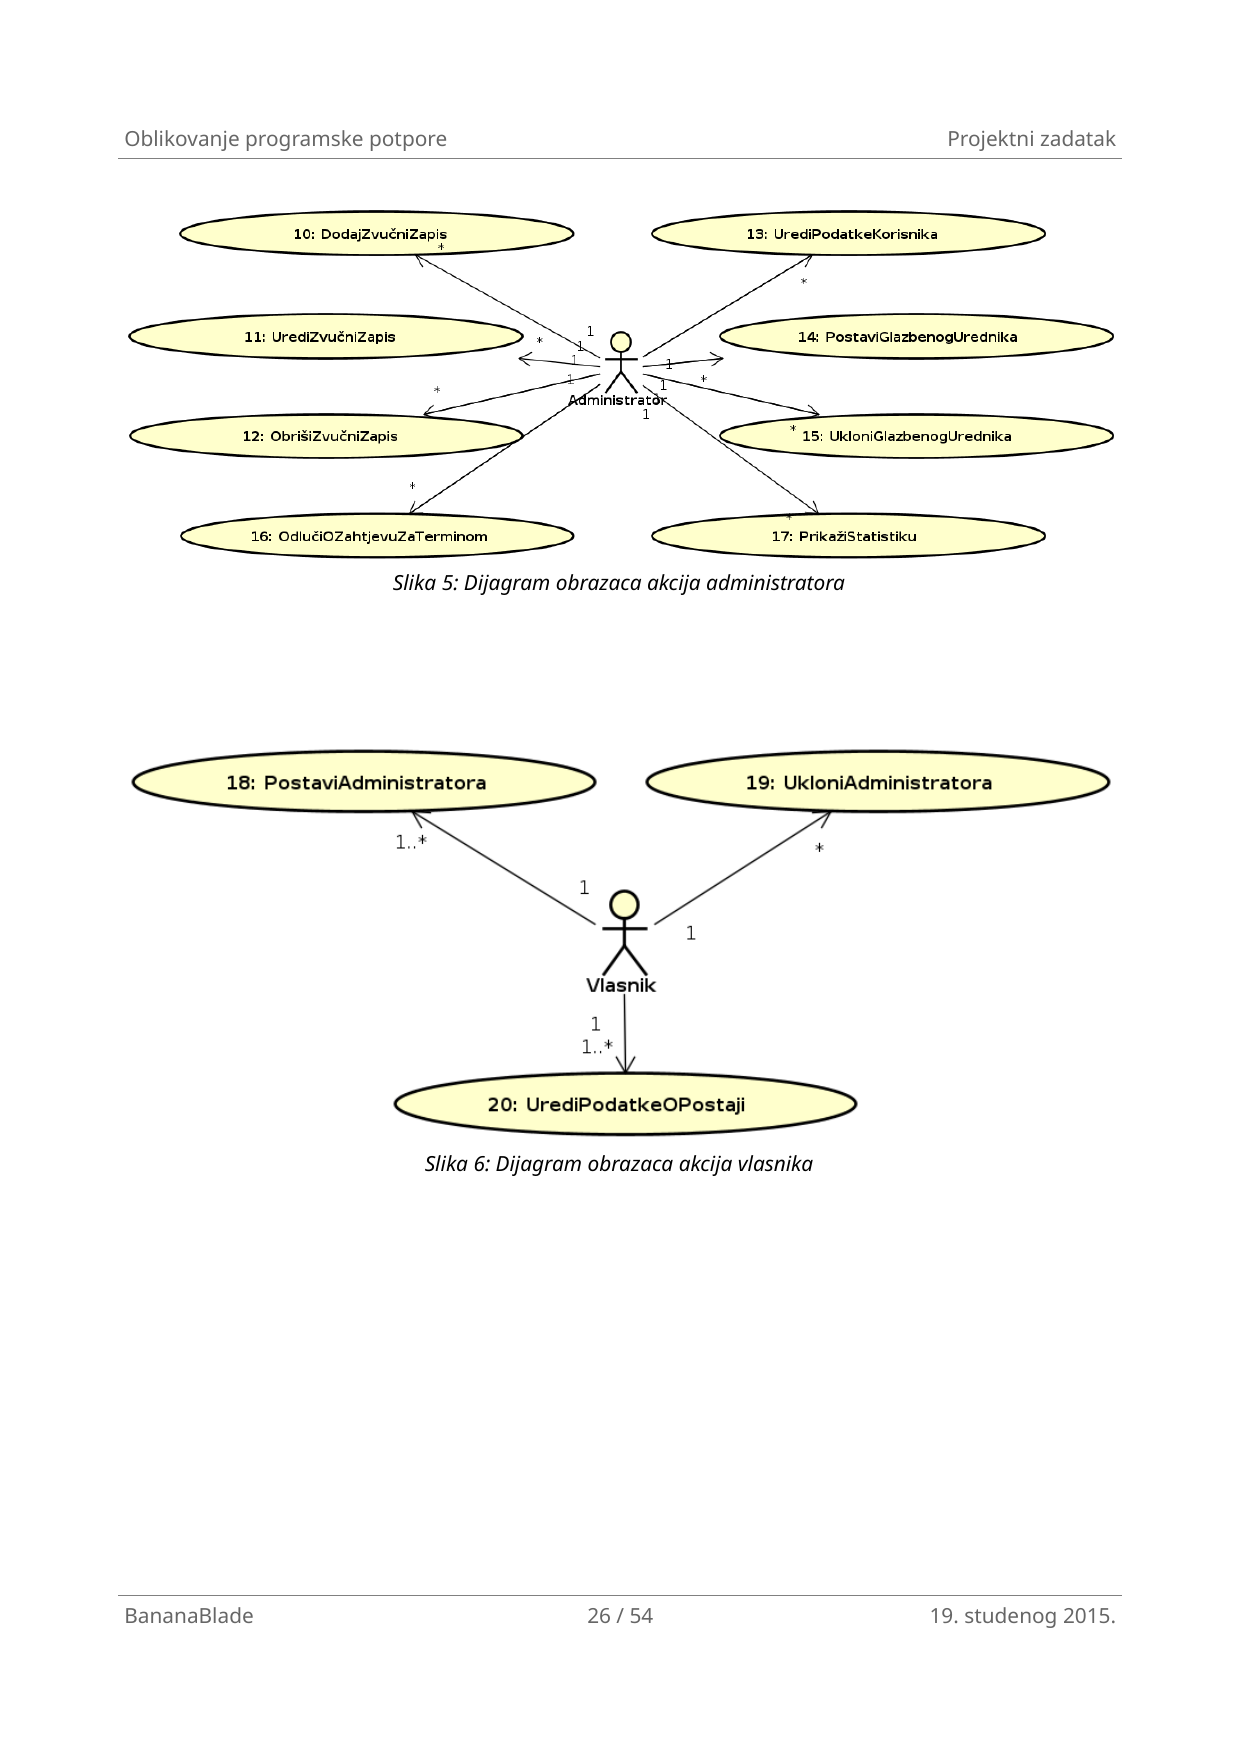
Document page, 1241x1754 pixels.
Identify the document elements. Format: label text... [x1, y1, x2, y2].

text Slika 6: Dijagram obrazaca akcija vlasnika [118, 1150, 1122, 1178]
picture [118, 736, 1123, 1150]
text Slika 5: Dijagram obrazaca akcija administratora [118, 568, 1122, 596]
picture [118, 200, 1123, 568]
